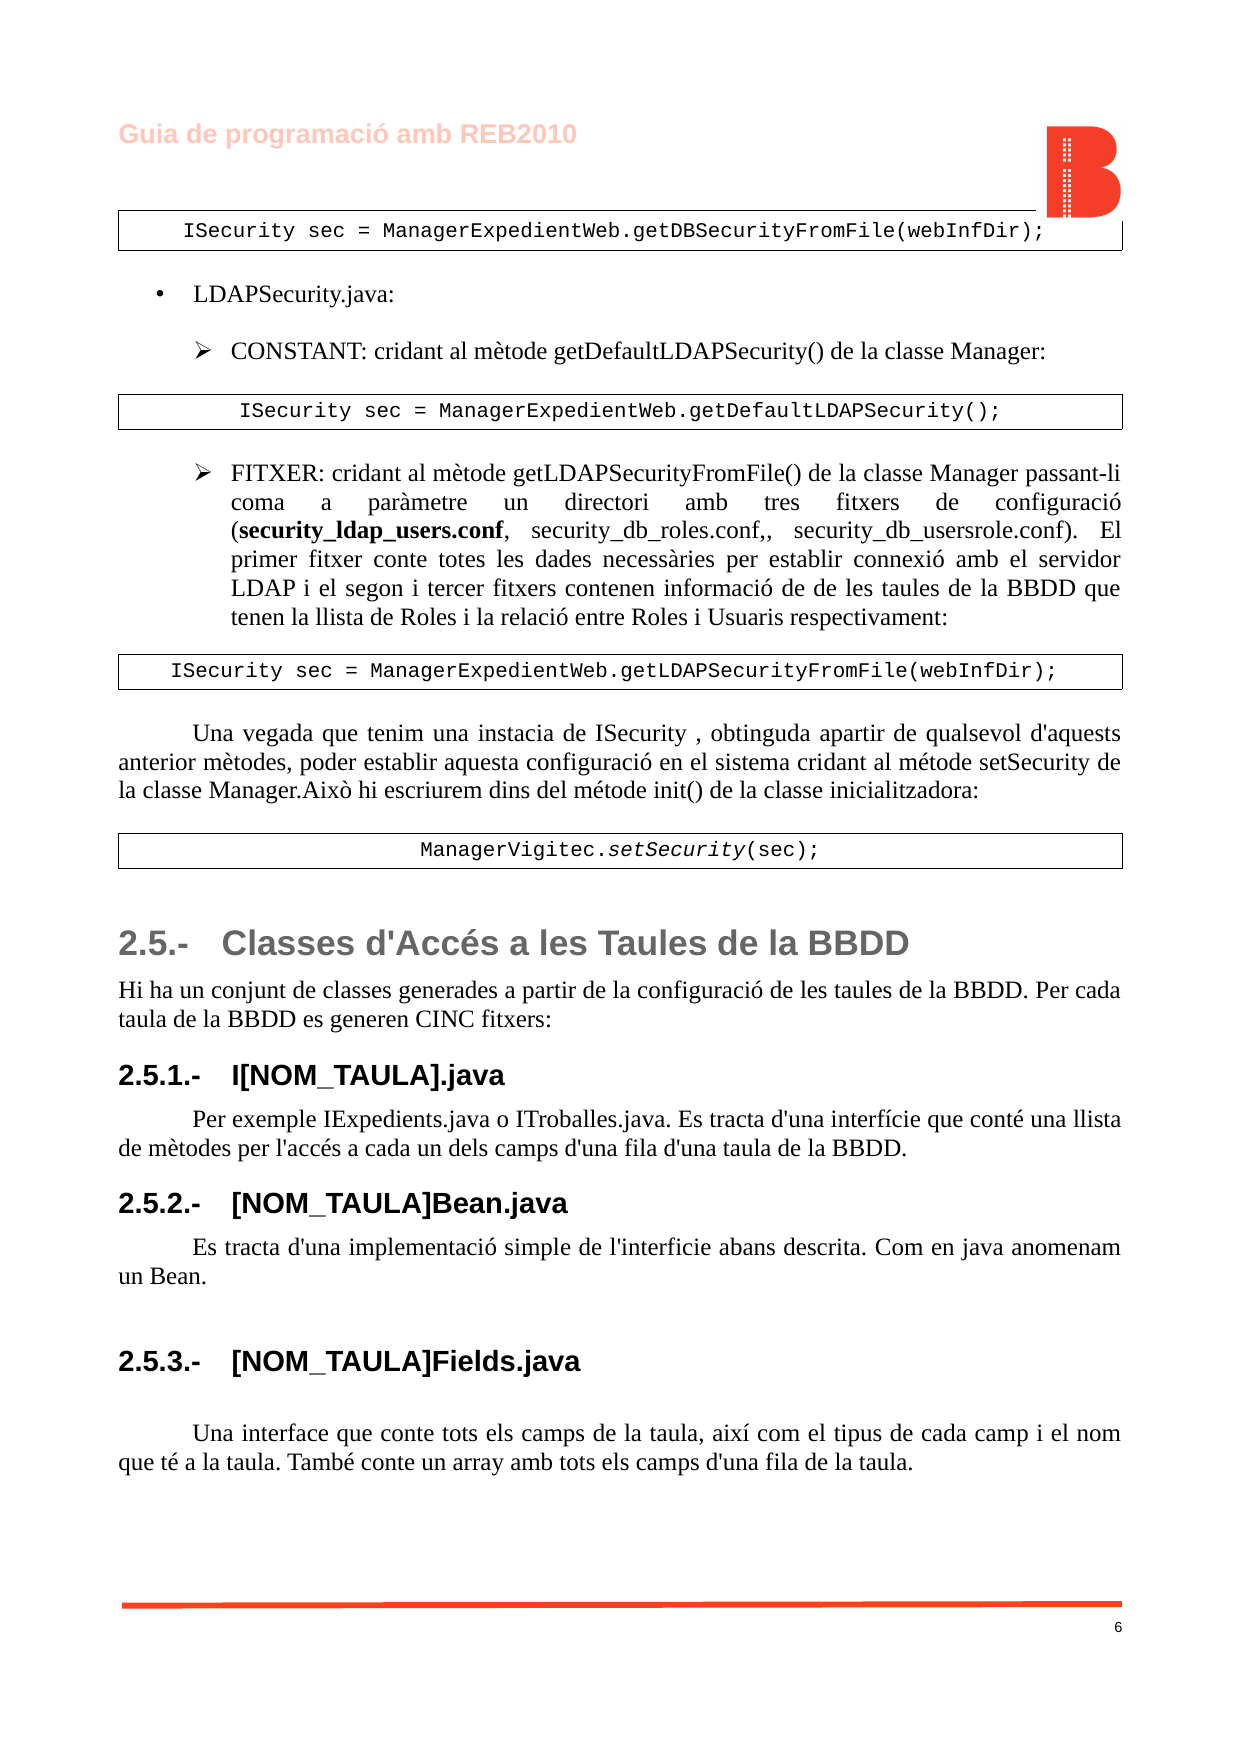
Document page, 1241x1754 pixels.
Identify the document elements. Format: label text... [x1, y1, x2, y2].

list FITXER: cridant al mètode getLDAPSecurityFromFile() de la classe Manager passant-li coma a paràmetre un directori amb tres fitxers de configuració (security_ldap_users.conf, security_db_roles.conf,, security_db_usersrole.conf). El primer fitxer conte totes les dades necessàries per establir connexió amb el servidor LDAP i el segon i tercer fitxers contenen informació de de les taules de la BBDD que tenen la llista de Roles i la relació entre Roles i Usuaris respectivament: [193, 458, 1122, 630]
subtitle [NOM_TAULA]Fields.java [118, 1344, 1122, 1377]
picture [1036, 124, 1130, 221]
text Hi ha un conjunt de classes generades a partir de la configuració de les taules de la BBDD. Per cada taula de la BBDD es generen CINC fitxers: [118, 975, 1122, 1033]
table_header ISecurity sec = ManagerExpedientWeb.getLDAPSecurityFromFile(webInfDir); [119, 655, 1122, 689]
text Per exemple IExpedients.java o ITroballes.java. Es tracta d'una interfície que conté una llista de mètodes per l'accés a cada un dels camps d'una fila d'una taula de la BBDD. [118, 1104, 1122, 1161]
text Es tracta d'una implementació simple de l'interficie abans descrita. Com en java anomenam un Bean. [118, 1232, 1122, 1290]
text Una vegada que tenim una instacia de ISecurity , obtinguda apartir de qualsevol d'aquests anterior mètodes, poder establir aquesta configuració en el sistema cridant al métode setSecurity de la classe Manager.Això hi escriurem dins del métode init() de la classe inicialitzadora: [118, 718, 1122, 804]
text Una interface que conte tots els camps de la taula, així com el tipus de cada camp i el nom que té a la taula. També conte un array amb tots els camps d'una fila de la taula. [118, 1418, 1122, 1476]
subtitle I[NOM_TAULA].java [118, 1058, 1122, 1091]
list CONSTANT: cridant al mètode getDefaultLDAPSecurity() de la classe Manager: [193, 336, 1122, 365]
table_header ISecurity sec = ManagerExpedientWeb.getDefaultLDAPSecurity(); [119, 395, 1122, 429]
subtitle [NOM_TAULA]Bean.java [118, 1186, 1122, 1220]
subtitle Classes d'Accés a les Taules de la BBDD [118, 922, 1122, 963]
table_header ISecurity sec = ManagerExpedientWeb.getDBSecurityFromFile(webInfDir); [119, 211, 1122, 250]
table_header ManagerVigitec.setSecurity(sec); [119, 834, 1122, 868]
list LDAPSecurity.java: [156, 279, 1122, 307]
